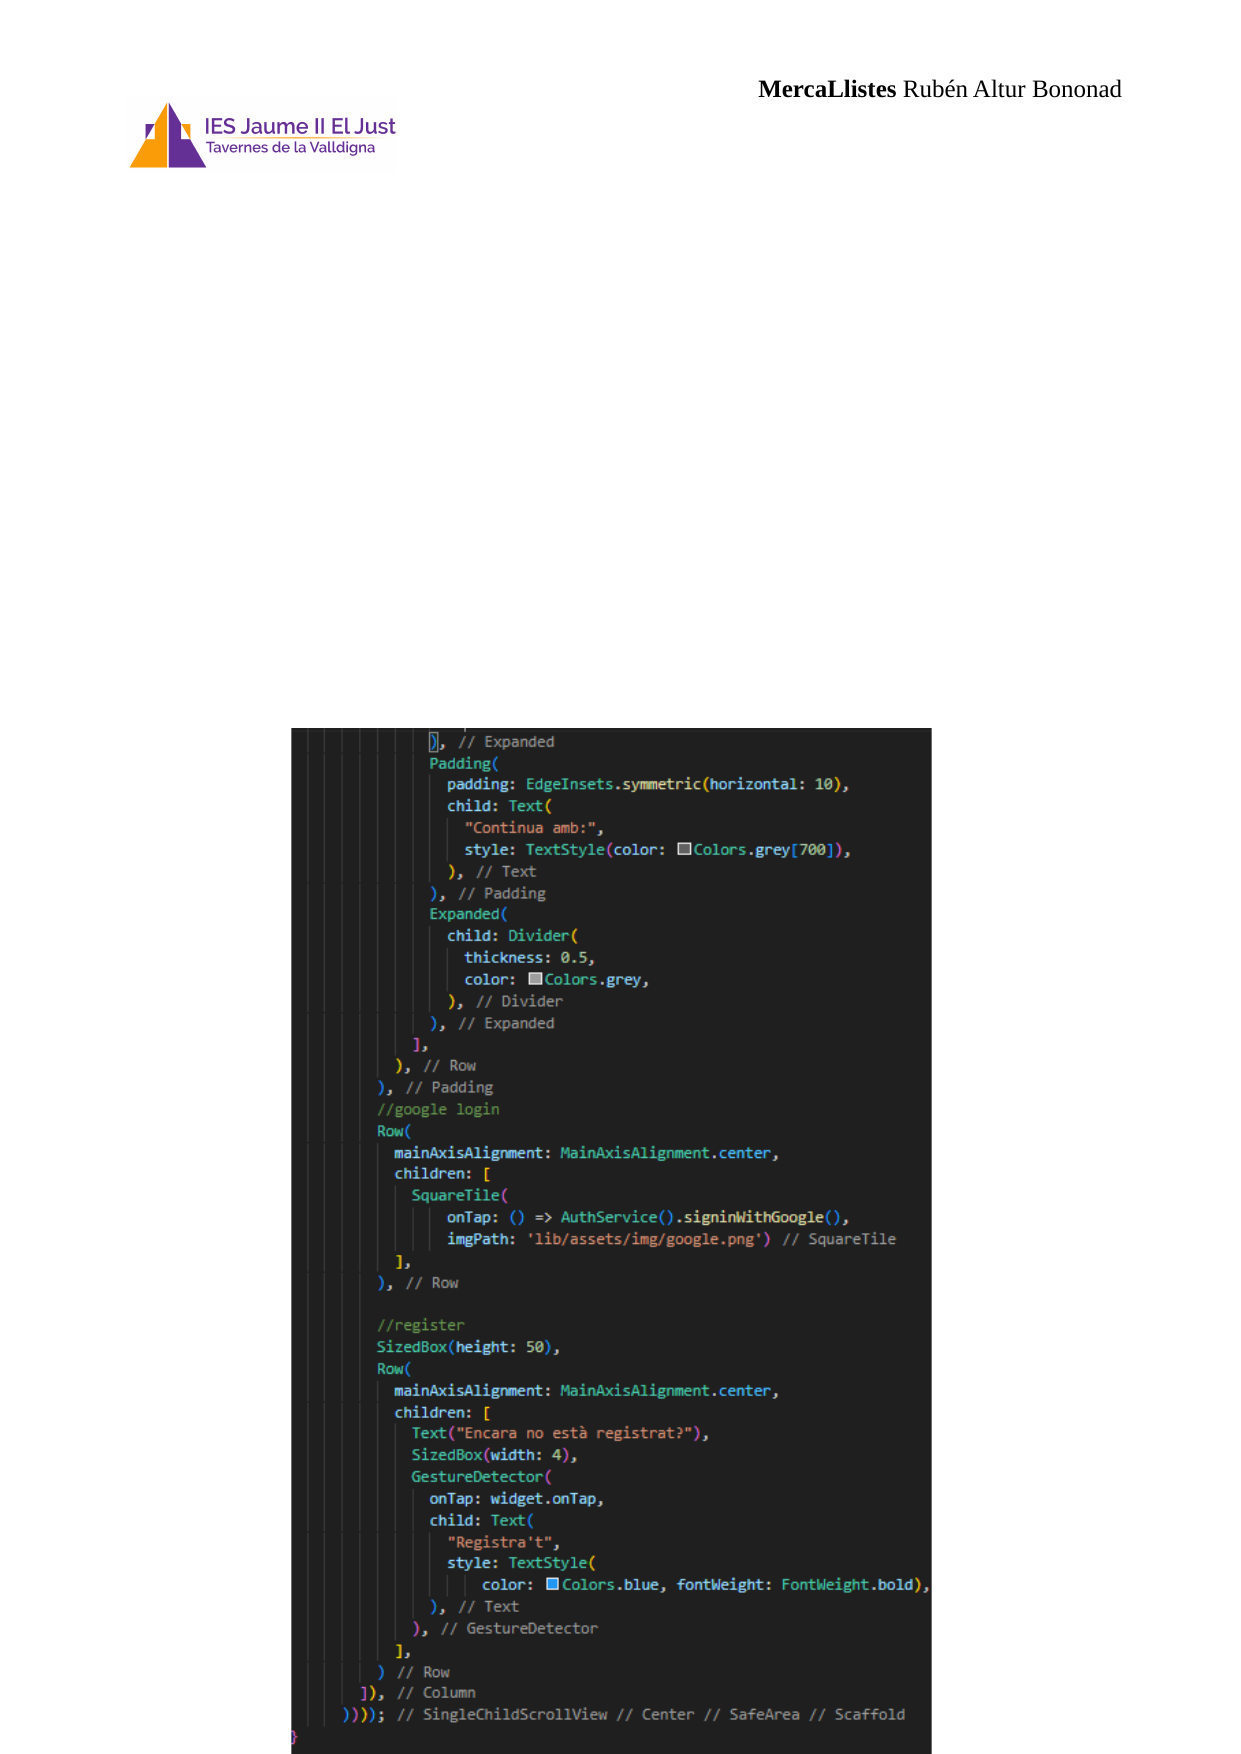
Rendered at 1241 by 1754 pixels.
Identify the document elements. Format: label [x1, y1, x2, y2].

picture [126, 97, 396, 174]
picture [291, 728, 932, 1754]
